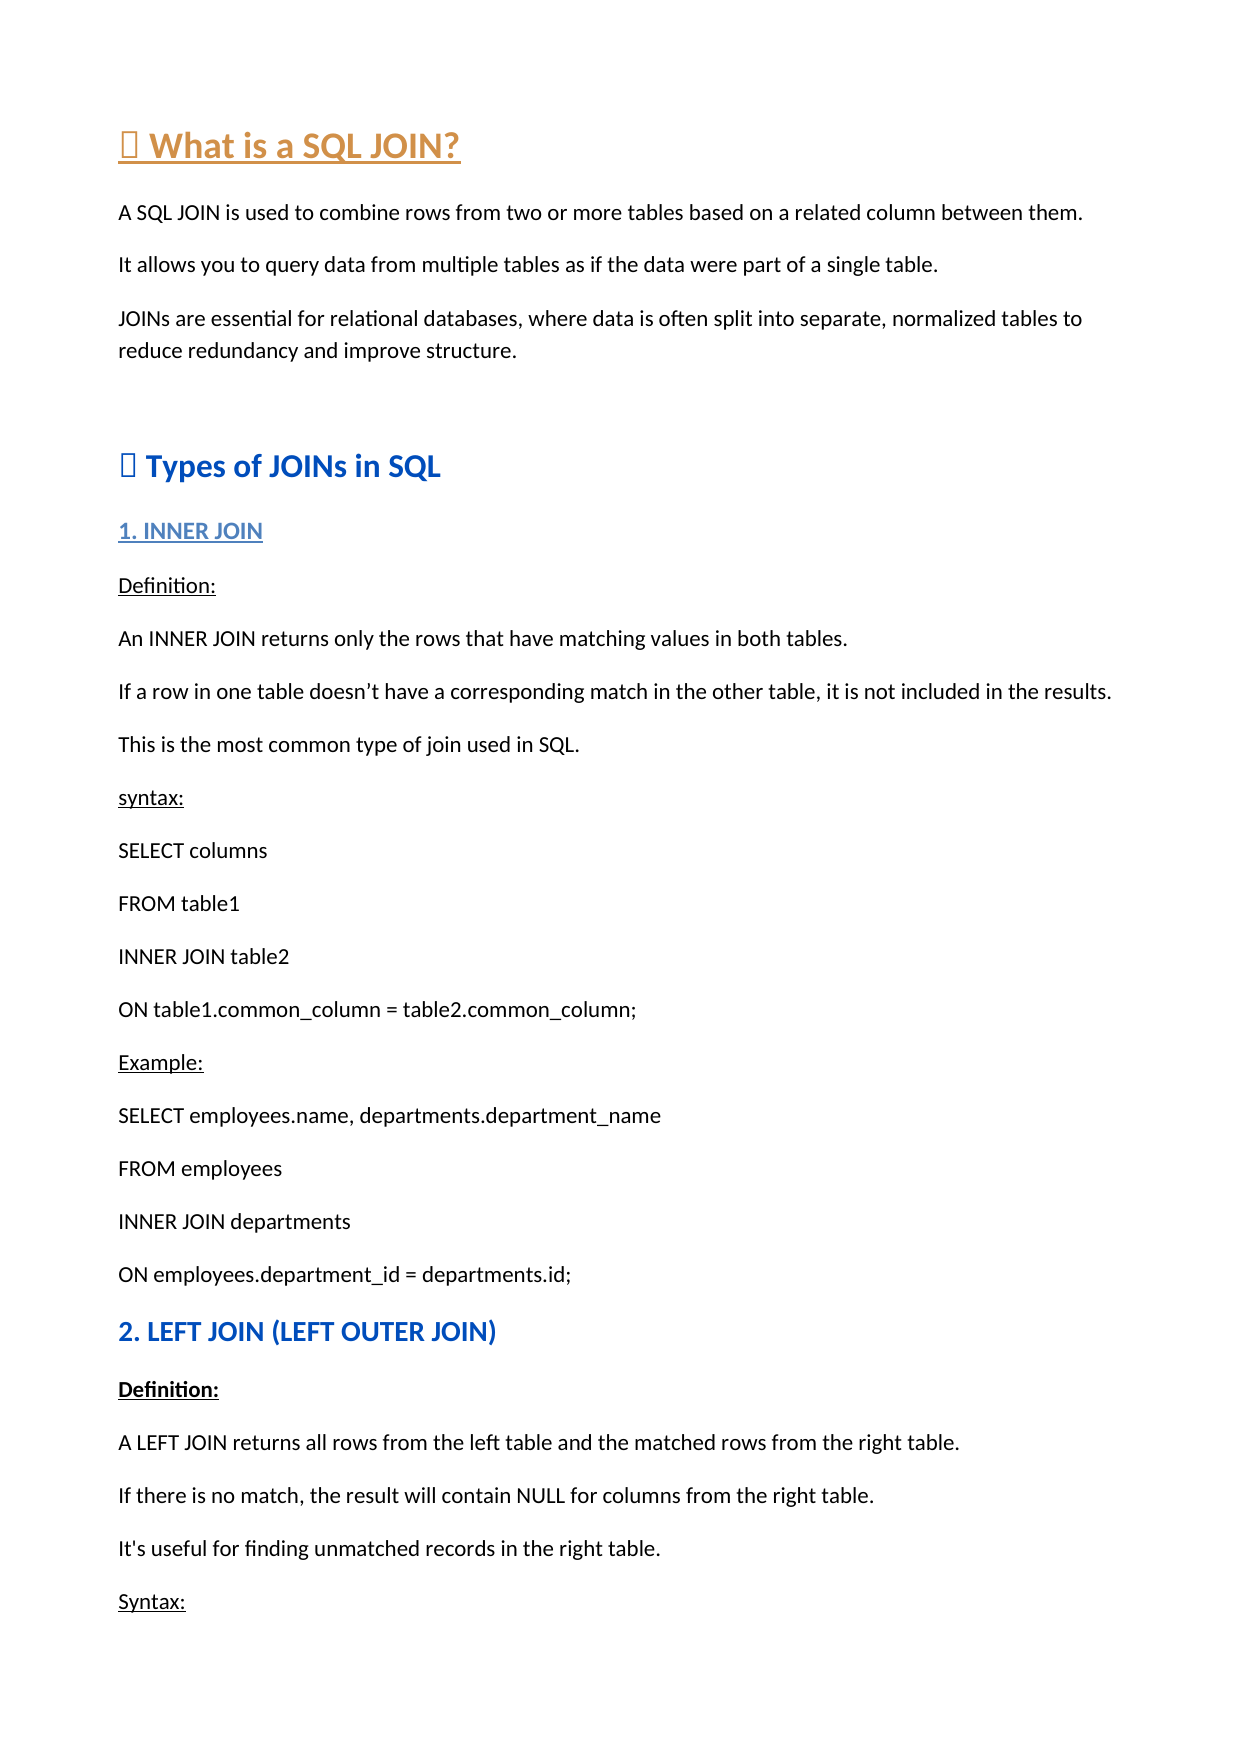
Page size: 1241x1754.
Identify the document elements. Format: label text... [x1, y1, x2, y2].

text An INNER JOIN returns only the rows that have matching values in both tables. [118, 624, 1122, 652]
text Definition: [118, 1375, 1122, 1403]
text SELECT columns [118, 836, 1122, 864]
text INNER JOIN table2 [118, 942, 1122, 970]
text 🧩 What is a SQL JOIN? [118, 118, 1122, 169]
text FROM table1 [118, 889, 1122, 917]
text Syntax: [118, 1587, 1122, 1615]
text 1. INNER JOIN [118, 515, 1122, 545]
text 🔗 Types of JOINs in SQL [118, 442, 1122, 487]
text This is the most common type of join used in SQL. [118, 730, 1122, 758]
text JOINs are essential for relational databases, where data is often split into separate, normalized tables to reduce redundancy and improve structure. [118, 304, 1122, 364]
text If there is no match, the result will contain NULL for columns from the right table. [118, 1481, 1122, 1509]
text 2. LEFT JOIN (LEFT OUTER JOIN) [118, 1313, 1122, 1349]
text FROM employees [118, 1154, 1122, 1182]
text ON employees.department_id = departments.id; [118, 1260, 1122, 1288]
text syntax: [118, 783, 1122, 811]
text Definition: [118, 571, 1122, 599]
text A SQL JOIN is used to combine rows from two or more tables based on a related column between them. [118, 198, 1122, 226]
text Example: [118, 1048, 1122, 1076]
text If a row in one table doesn’t have a corresponding match in the other table, it is not included in the results. [118, 677, 1122, 705]
text ON table1.common_column = table2.common_column; [118, 995, 1122, 1023]
text It's useful for finding unmatched records in the right table. [118, 1534, 1122, 1562]
text INNER JOIN departments [118, 1207, 1122, 1235]
text SELECT employees.name, departments.department_name [118, 1101, 1122, 1129]
text It allows you to query data from multiple tables as if the data were part of a single table. [118, 251, 1122, 279]
text A LEFT JOIN returns all rows from the left table and the matched rows from the right table. [118, 1428, 1122, 1456]
